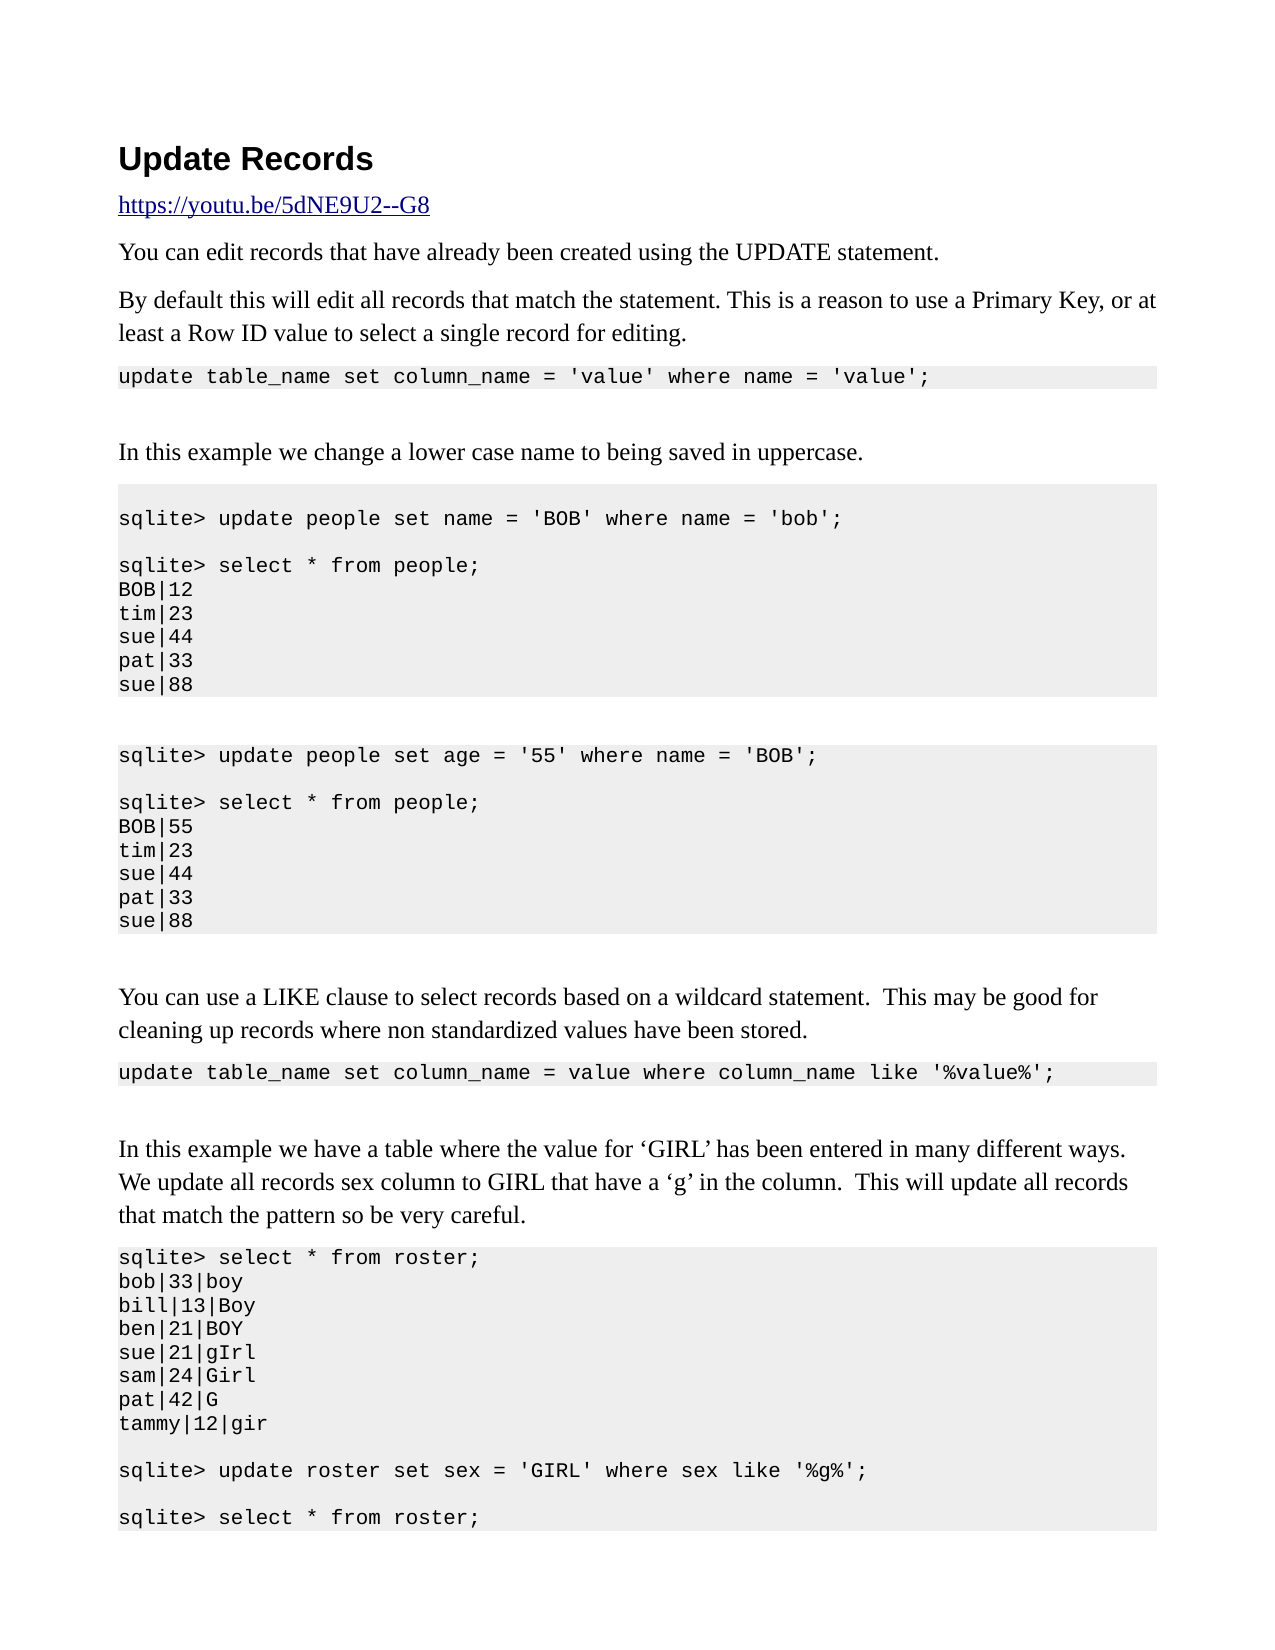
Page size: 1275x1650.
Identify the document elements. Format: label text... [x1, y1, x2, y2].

text pat|33 [118, 650, 1157, 674]
text tim|23 [118, 839, 1157, 863]
text In this example we have a table where the value for ‘GIRL’ has been entered in many different ways. We update all records sex column to GIRL that have a ‘g’ in the column. This will update all records that match the pattern so be very careful. [118, 1134, 1157, 1228]
text sqlite> select * from people; [118, 792, 1157, 816]
text tammy|12|gir [118, 1413, 1157, 1436]
text update table_name set column_name = value where column_name like '%value%'; [118, 1062, 1157, 1086]
text bob|33|boy [118, 1271, 1157, 1294]
subtitle Update Records [118, 139, 1157, 177]
text sue|21|gIrl [118, 1342, 1157, 1366]
text ben|21|BOY [118, 1318, 1157, 1342]
text tim|23 [118, 603, 1157, 626]
text BOB|55 [118, 816, 1157, 839]
text sue|44 [118, 863, 1157, 887]
text pat|33 [118, 887, 1157, 911]
text update table_name set column_name = 'value' where name = 'value'; [118, 366, 1157, 389]
text sqlite> update roster set sex = 'GIRL' where sex like '%g%'; [118, 1460, 1157, 1484]
text You can use a LIKE clause to select records based on a wildcard statement. This may be good for cleaning up records where non standardized values have been stored. [118, 982, 1157, 1043]
text sqlite> select * from roster; [118, 1507, 1157, 1531]
text In this example we change a lower case name to being saved in uppercase. [118, 437, 1157, 466]
text https://youtu.be/5dNE9U2--G8 [118, 190, 1157, 219]
text sqlite> select * from people; [118, 556, 1157, 579]
text sqlite> select * from roster; [118, 1247, 1157, 1271]
text bill|13|Boy [118, 1294, 1157, 1318]
text You can edit records that have already been created using the UPDATE statement. [118, 237, 1157, 266]
text sqlite> update people set name = 'BOB' where name = 'bob'; [118, 508, 1157, 532]
text By default this will edit all records that match the statement. This is a reason to use a Primary Key, or at least a Row ID value to select a single record for editing. [118, 285, 1157, 347]
text BOB|12 [118, 579, 1157, 603]
text sue|88 [118, 674, 1157, 697]
text pat|42|G [118, 1389, 1157, 1413]
text sue|44 [118, 626, 1157, 650]
text sam|24|Girl [118, 1366, 1157, 1389]
text sqlite> update people set age = '55' where name = 'BOB'; [118, 745, 1157, 769]
text sue|88 [118, 911, 1157, 934]
